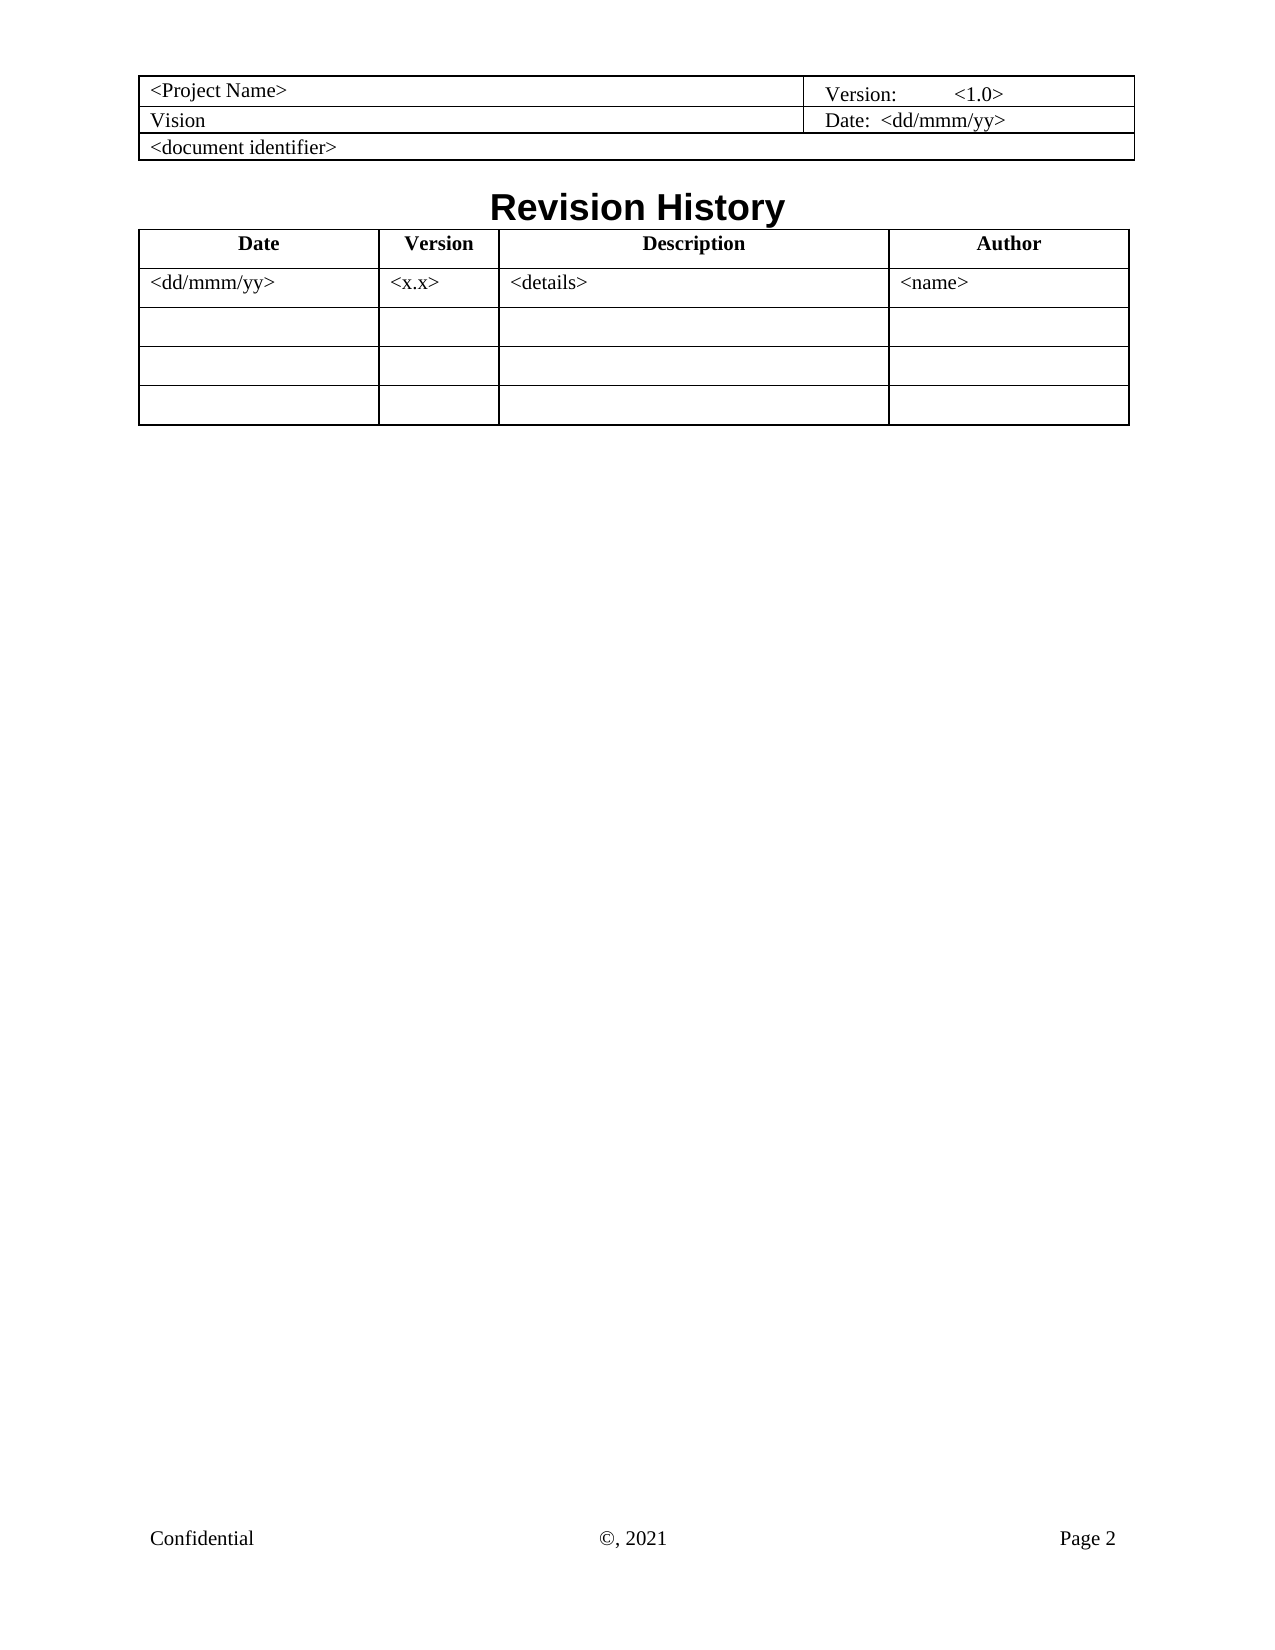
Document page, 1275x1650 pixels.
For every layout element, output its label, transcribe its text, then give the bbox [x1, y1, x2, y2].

table_cell <x.x> [380, 269, 498, 307]
table_header Version [380, 230, 498, 268]
table_cell <dd/mmm/yy> [140, 269, 378, 307]
table_header Date [140, 230, 378, 268]
table_header Author [890, 230, 1128, 268]
table_cell <name> [890, 269, 1128, 307]
table_cell [380, 386, 498, 424]
table_header Description [500, 230, 888, 268]
table_cell <details> [500, 269, 888, 307]
table_cell [890, 308, 1128, 346]
table_cell [140, 308, 378, 346]
subtitle Revision History [150, 185, 1125, 228]
table_cell [140, 347, 378, 385]
table_cell [500, 308, 888, 346]
table_cell [380, 347, 498, 385]
table_cell [890, 386, 1128, 424]
table_cell [380, 308, 498, 346]
table_cell [140, 386, 378, 424]
table_cell [500, 386, 888, 424]
table_cell [890, 347, 1128, 385]
table_cell [500, 347, 888, 385]
